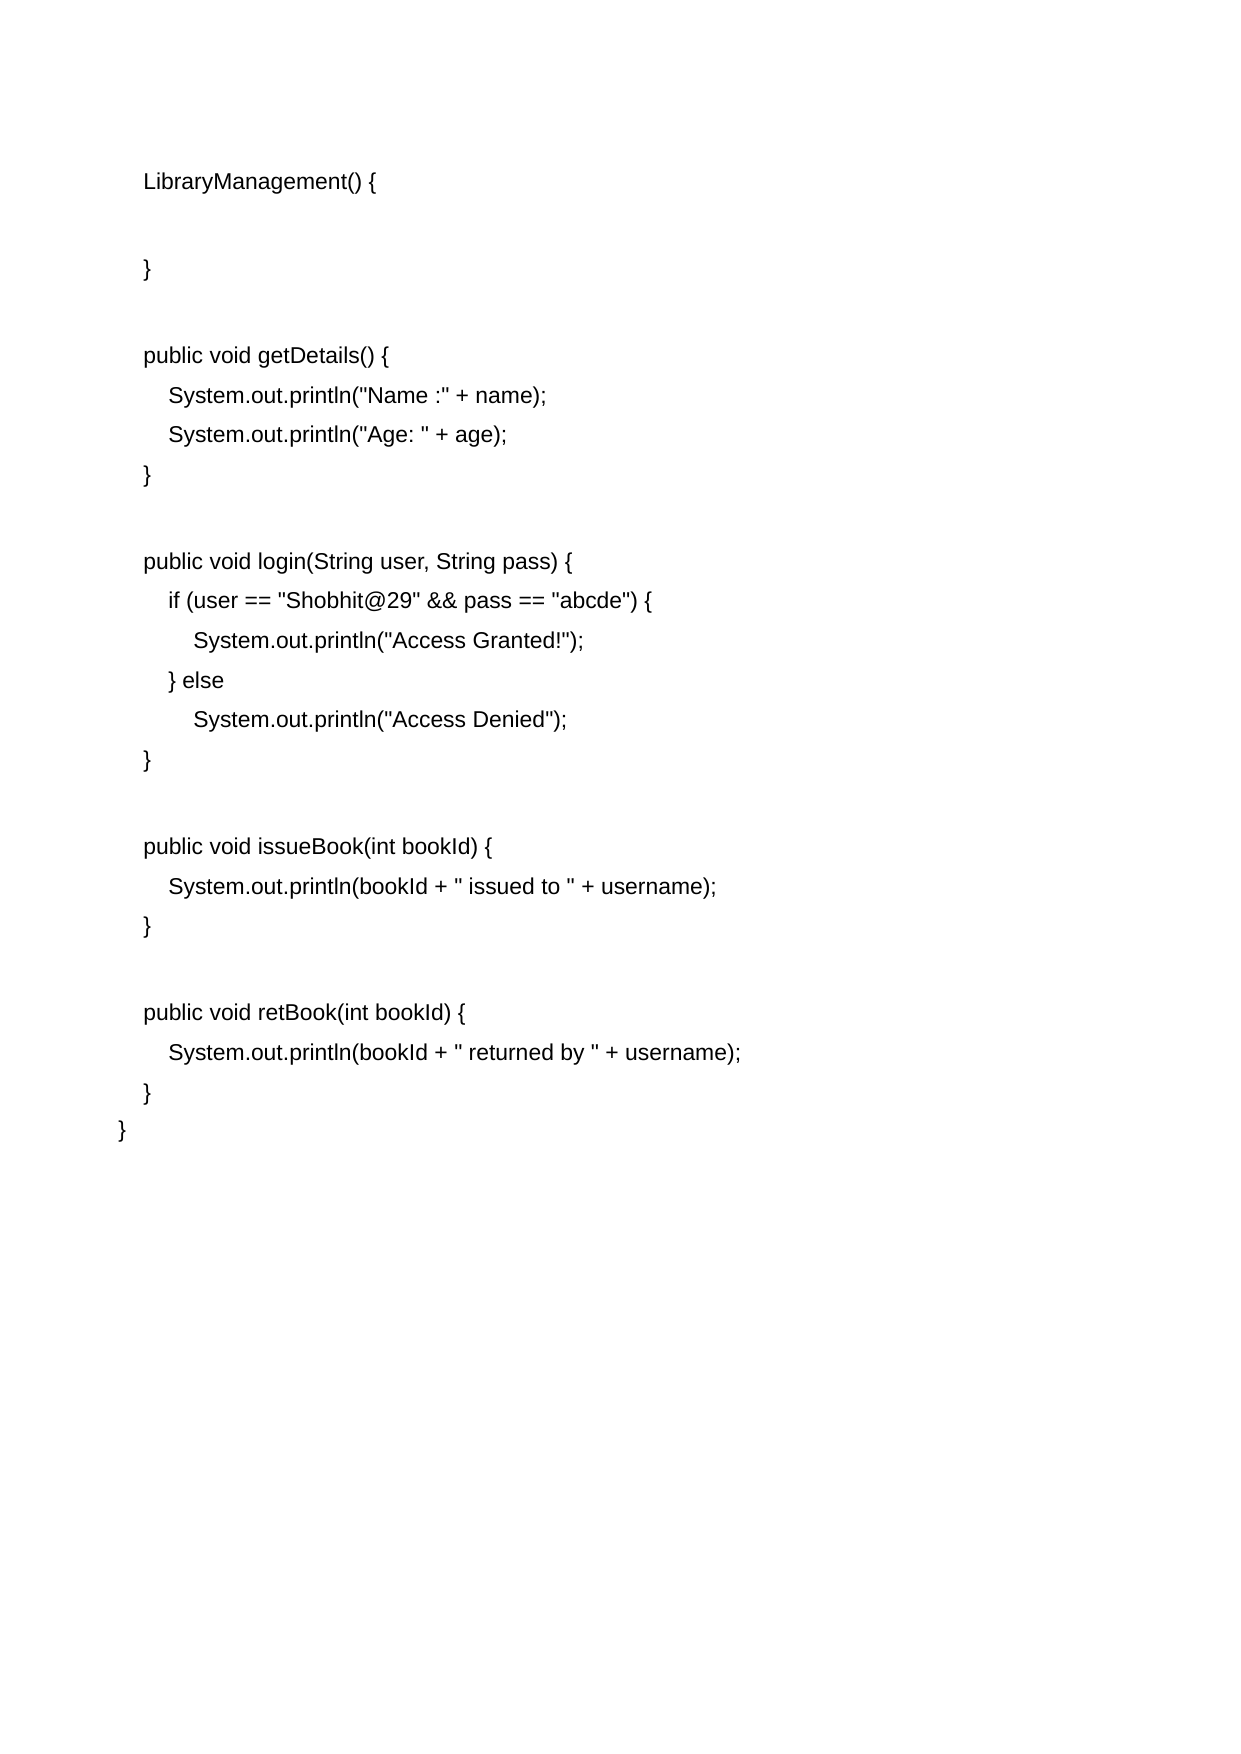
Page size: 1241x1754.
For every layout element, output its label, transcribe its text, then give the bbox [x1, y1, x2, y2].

text } [118, 253, 1122, 282]
text } [118, 910, 1122, 939]
text if (user == "Shobhit@29" && pass == "abcde") { [118, 586, 1122, 614]
text System.out.println("Access Denied"); [118, 704, 1122, 733]
text } [118, 1116, 1122, 1143]
text System.out.println(bookId + " issued to " + username); [118, 871, 1122, 899]
text } [118, 1077, 1122, 1105]
text public void retBook(int bookId) { [118, 997, 1122, 1026]
text } else [118, 665, 1122, 693]
text System.out.println("Age: " + age); [118, 419, 1122, 448]
text public void issueBook(int bookId) { [118, 831, 1122, 860]
text } [118, 459, 1122, 488]
text } [118, 744, 1122, 773]
text System.out.println(bookId + " returned by " + username); [118, 1037, 1122, 1066]
text LibraryManagement() { [118, 166, 1122, 194]
text public void getDetails() { [118, 340, 1122, 369]
text System.out.println("Access Granted!"); [118, 625, 1122, 654]
text public void login(String user, String pass) { [118, 546, 1122, 575]
text System.out.println("Name :" + name); [118, 380, 1122, 408]
